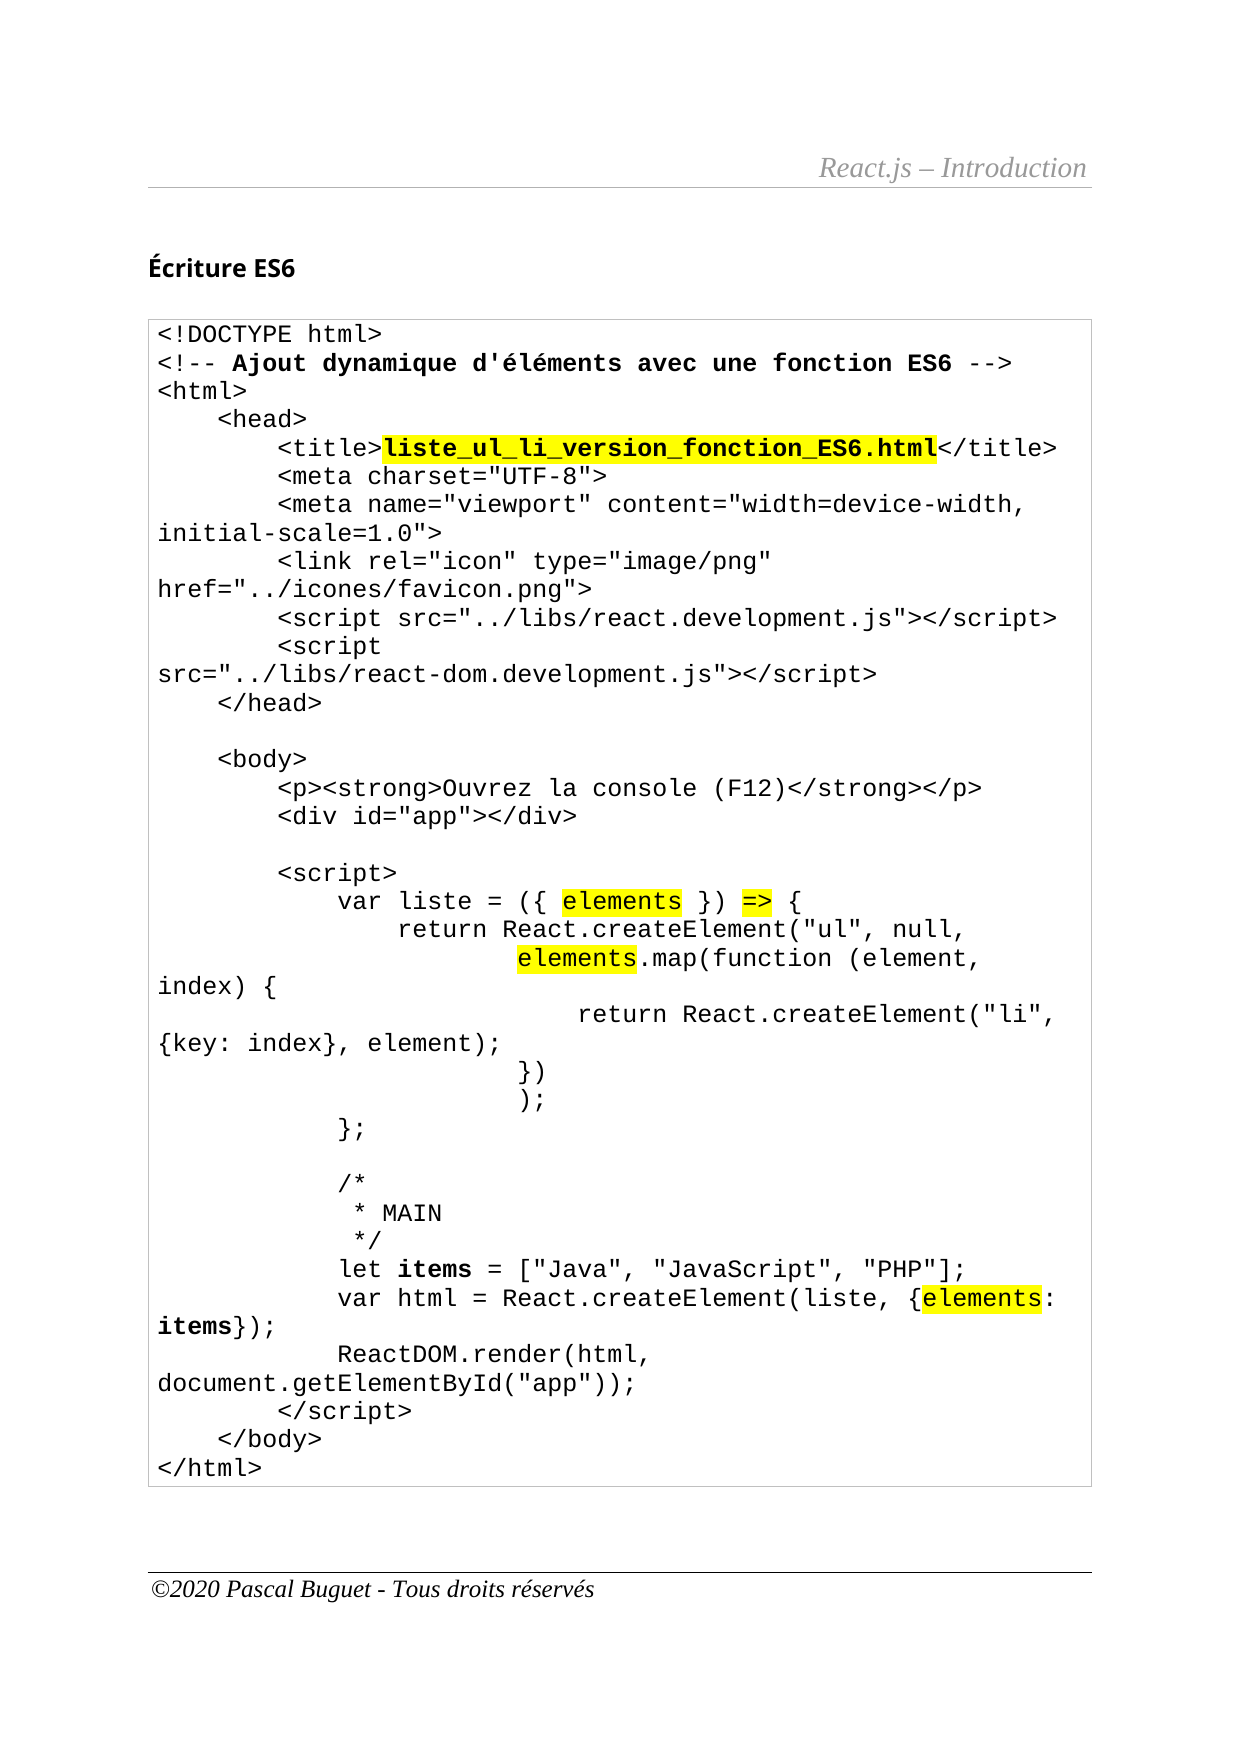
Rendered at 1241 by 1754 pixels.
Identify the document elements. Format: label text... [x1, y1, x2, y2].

text * MAIN [149, 1197, 1091, 1226]
text return React.createElement("li", {key: index}, element); [149, 999, 1091, 1056]
text <meta charset="UTF-8"> [149, 461, 1091, 489]
text ReactDOM.render(html, document.getElementById("app")); [149, 1339, 1091, 1396]
text let items = ["Java", "JavaScript", "PHP"]; [149, 1254, 1091, 1282]
text Écriture ES6 [148, 251, 1092, 285]
text <script> [149, 857, 1091, 886]
text <!DOCTYPE html> [149, 320, 1091, 347]
text <html> [149, 376, 1091, 404]
text elements.map(function (element, index) { [149, 942, 1091, 999]
text <p><strong>Ouvrez la console (F12)</strong></p> [149, 772, 1091, 801]
text <title>liste_ul_li_version_fonction_ES6.html</title> [149, 432, 1091, 461]
text <div id="app"></div> [149, 801, 1091, 832]
text <script src="../libs/react-dom.development.js"></script> [149, 631, 1091, 687]
text }) [149, 1056, 1091, 1084]
text </body> [149, 1424, 1091, 1452]
text }; [149, 1112, 1091, 1144]
text <!-- Ajout dynamique d'éléments avec une fonction ES6 --> [149, 347, 1091, 376]
text <script src="../libs/react.development.js"></script> [149, 602, 1091, 631]
text var liste = ({ elements }) => { [149, 886, 1091, 914]
text ); [149, 1084, 1091, 1112]
text var html = React.createElement(liste, {elements: items}); [149, 1282, 1091, 1339]
text </html> [149, 1452, 1091, 1486]
text return React.createElement("ul", null, [149, 914, 1091, 942]
text <link rel="icon" type="image/png" href="../icones/favicon.png"> [149, 546, 1091, 602]
text */ [149, 1226, 1091, 1254]
text </head> [149, 687, 1091, 719]
text /* [149, 1169, 1091, 1197]
text <meta name="viewport" content="width=device-width, initial-scale=1.0"> [149, 489, 1091, 546]
text </script> [149, 1396, 1091, 1424]
text <head> [149, 404, 1091, 432]
text <body> [149, 744, 1091, 772]
